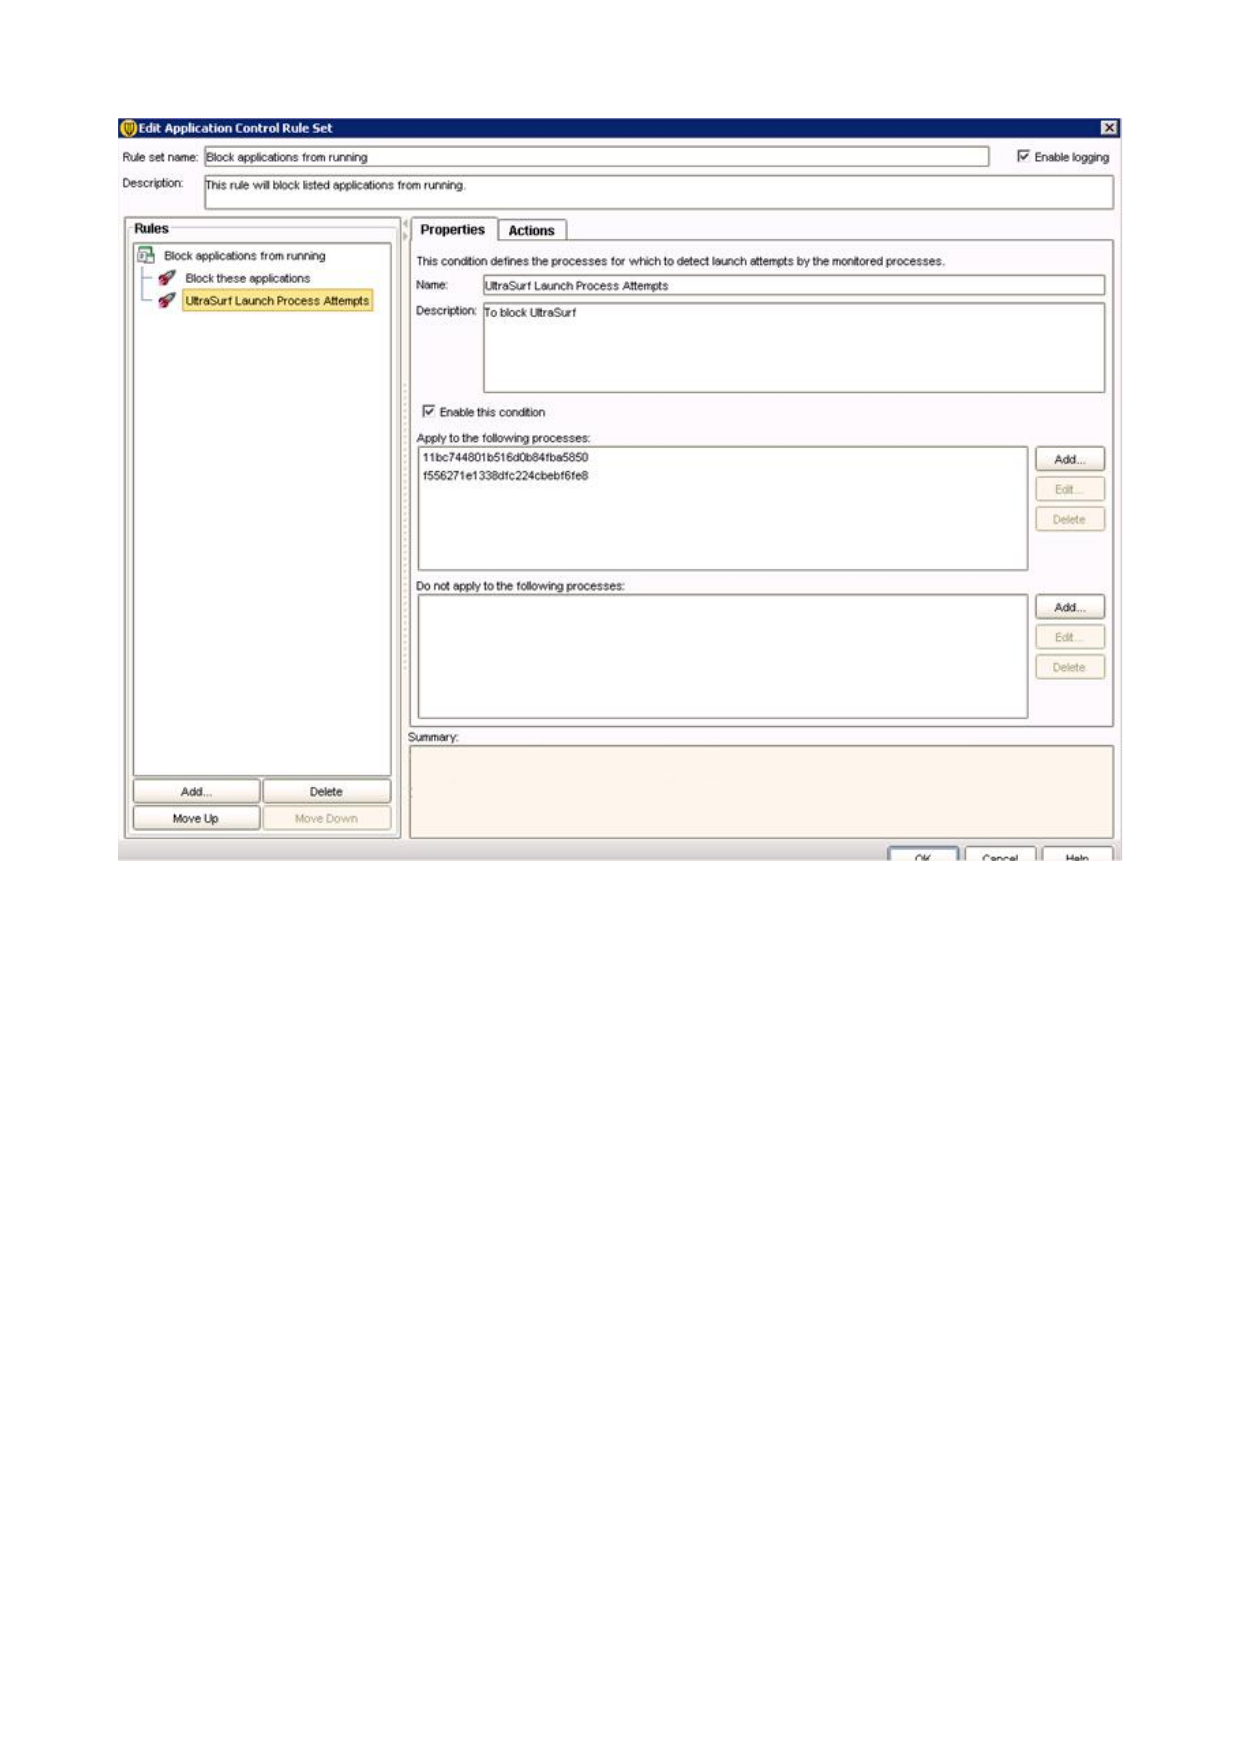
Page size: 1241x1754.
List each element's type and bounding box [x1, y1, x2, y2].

picture [118, 118, 1123, 861]
